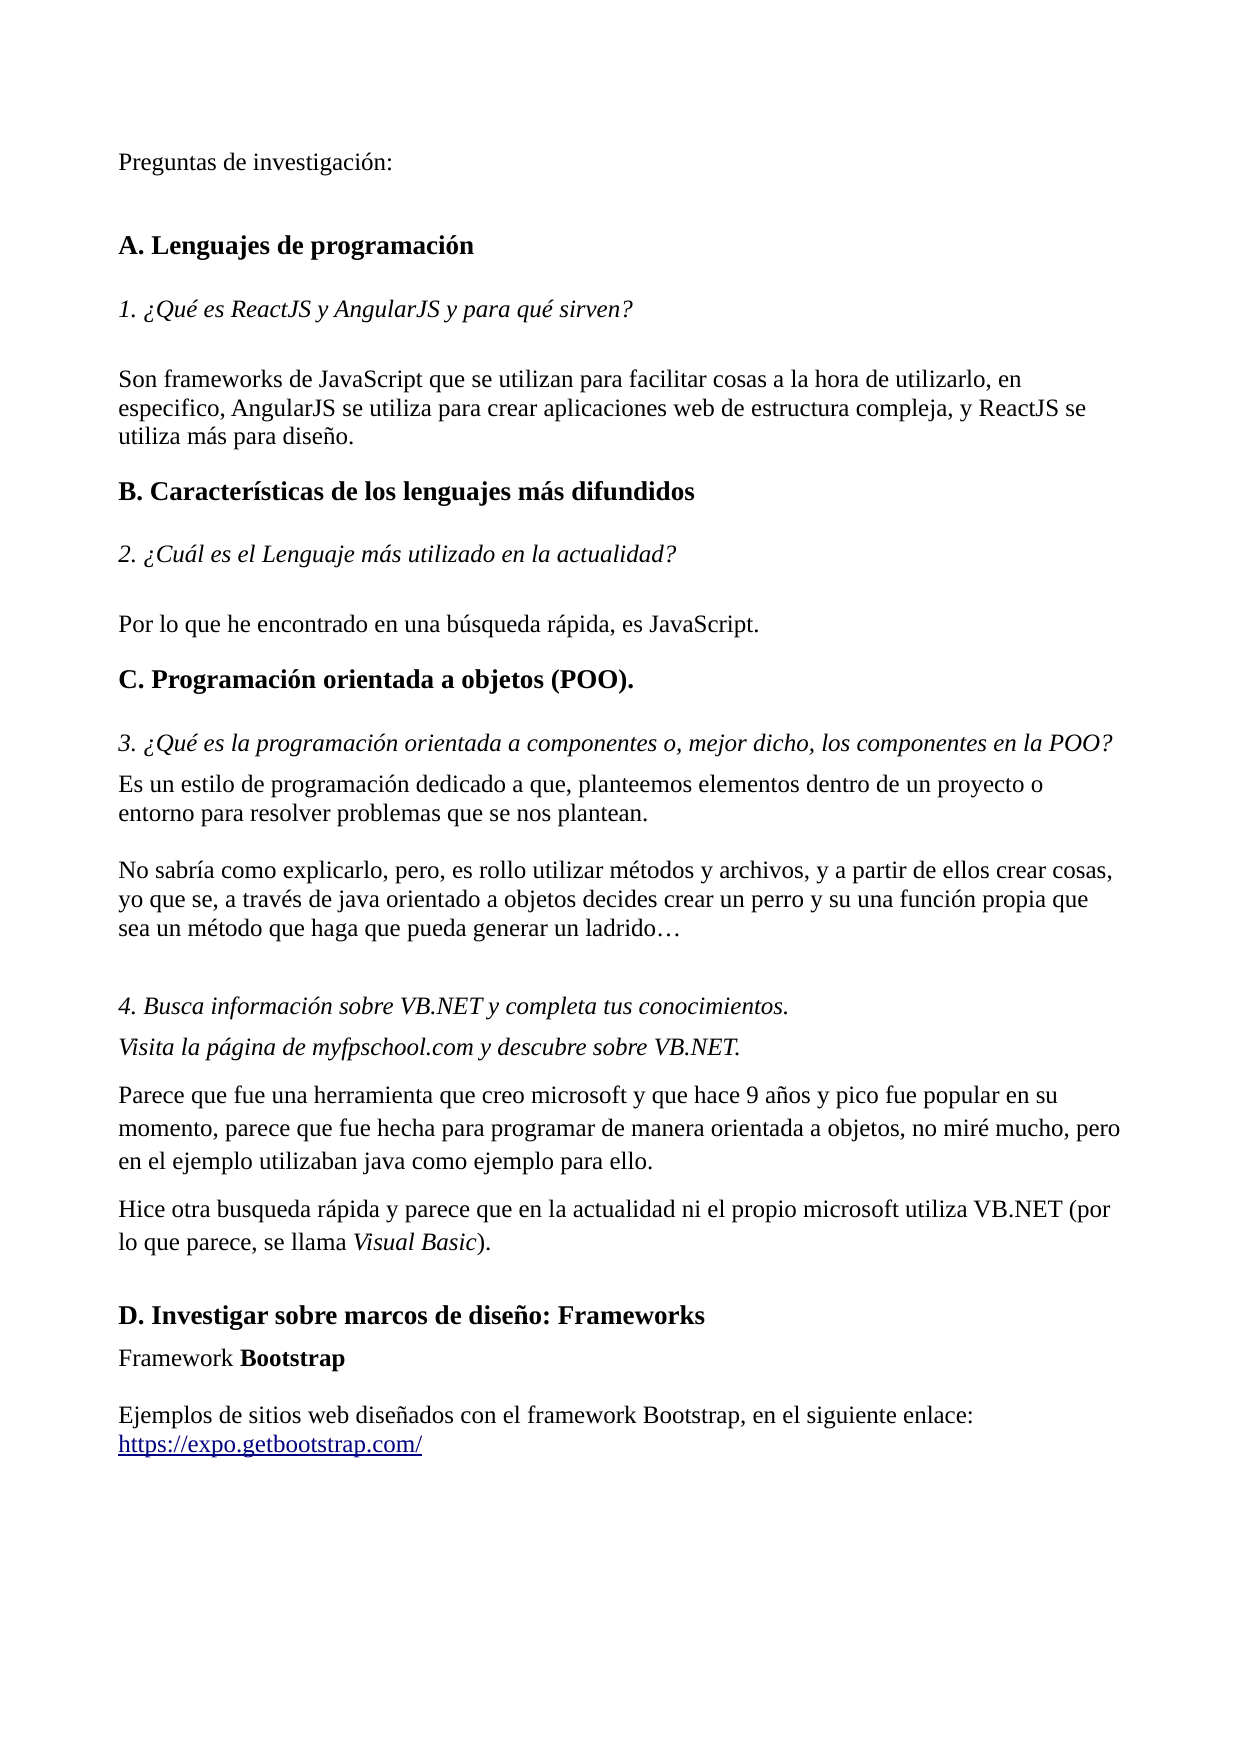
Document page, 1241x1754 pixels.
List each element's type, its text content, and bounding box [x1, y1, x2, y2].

text Preguntas de investigación: [118, 147, 1122, 176]
subtitle 2. ¿Cuál es el Lenguaje más utilizado en la actualidad? [118, 539, 1122, 568]
text Visita la página de myfpschool.com y descubre sobre VB.NET. [118, 1032, 1122, 1061]
text No sabría como explicarlo, pero, es rollo utilizar métodos y archivos, y a partir de ellos crear cosas, yo que se, a través de java orientado a objetos decides crear un perro y su una función propia que sea un método que haga que pueda generar un ladrido… [118, 855, 1122, 942]
subtitle A. Lenguajes de programación [118, 229, 1122, 261]
text Framework Bootstrap [118, 1343, 1122, 1372]
text Parece que fue una herramienta que creo microsoft y que hace 9 años y pico fue popular en su momento, parece que fue hecha para programar de manera orientada a objetos, no miré mucho, pero en el ejemplo utilizaban java como ejemplo para ello. [118, 1080, 1122, 1175]
subtitle D. Investigar sobre marcos de diseño: Frameworks [118, 1299, 1122, 1330]
text Hice otra busqueda rápida y parece que en la actualidad ni el propio microsoft utiliza VB.NET (por lo que parece, se llama Visual Basic). [118, 1194, 1122, 1255]
subtitle 3. ¿Qué es la programación orientada a componentes o, mejor dicho, los componentes en la POO? [118, 728, 1122, 757]
text Ejemplos de sitios web diseñados con el framework Bootstrap, en el siguiente enlace: [118, 1400, 1122, 1429]
text Es un estilo de programación dedicado a que, planteemos elementos dentro de un proyecto o entorno para resolver problemas que se nos plantean. [118, 769, 1122, 827]
text Por lo que he encontrado en una búsqueda rápida, es JavaScript. [118, 609, 1122, 638]
text Son frameworks de JavaScript que se utilizan para facilitar cosas a la hora de utilizarlo, en especifico, AngularJS se utiliza para crear aplicaciones web de estructura compleja, y ReactJS se utiliza más para diseño. [118, 364, 1122, 450]
subtitle 1. ¿Qué es ReactJS y AngularJS y para qué sirven? [118, 294, 1122, 323]
subtitle C. Programación orientada a objetos (POO). [118, 663, 1122, 694]
subtitle B. Características de los lenguajes más difundidos [118, 475, 1122, 506]
subtitle 4. Busca información sobre VB.NET y completa tus conocimientos. [118, 991, 1122, 1020]
text https://expo.getbootstrap.com/ [118, 1429, 1122, 1458]
